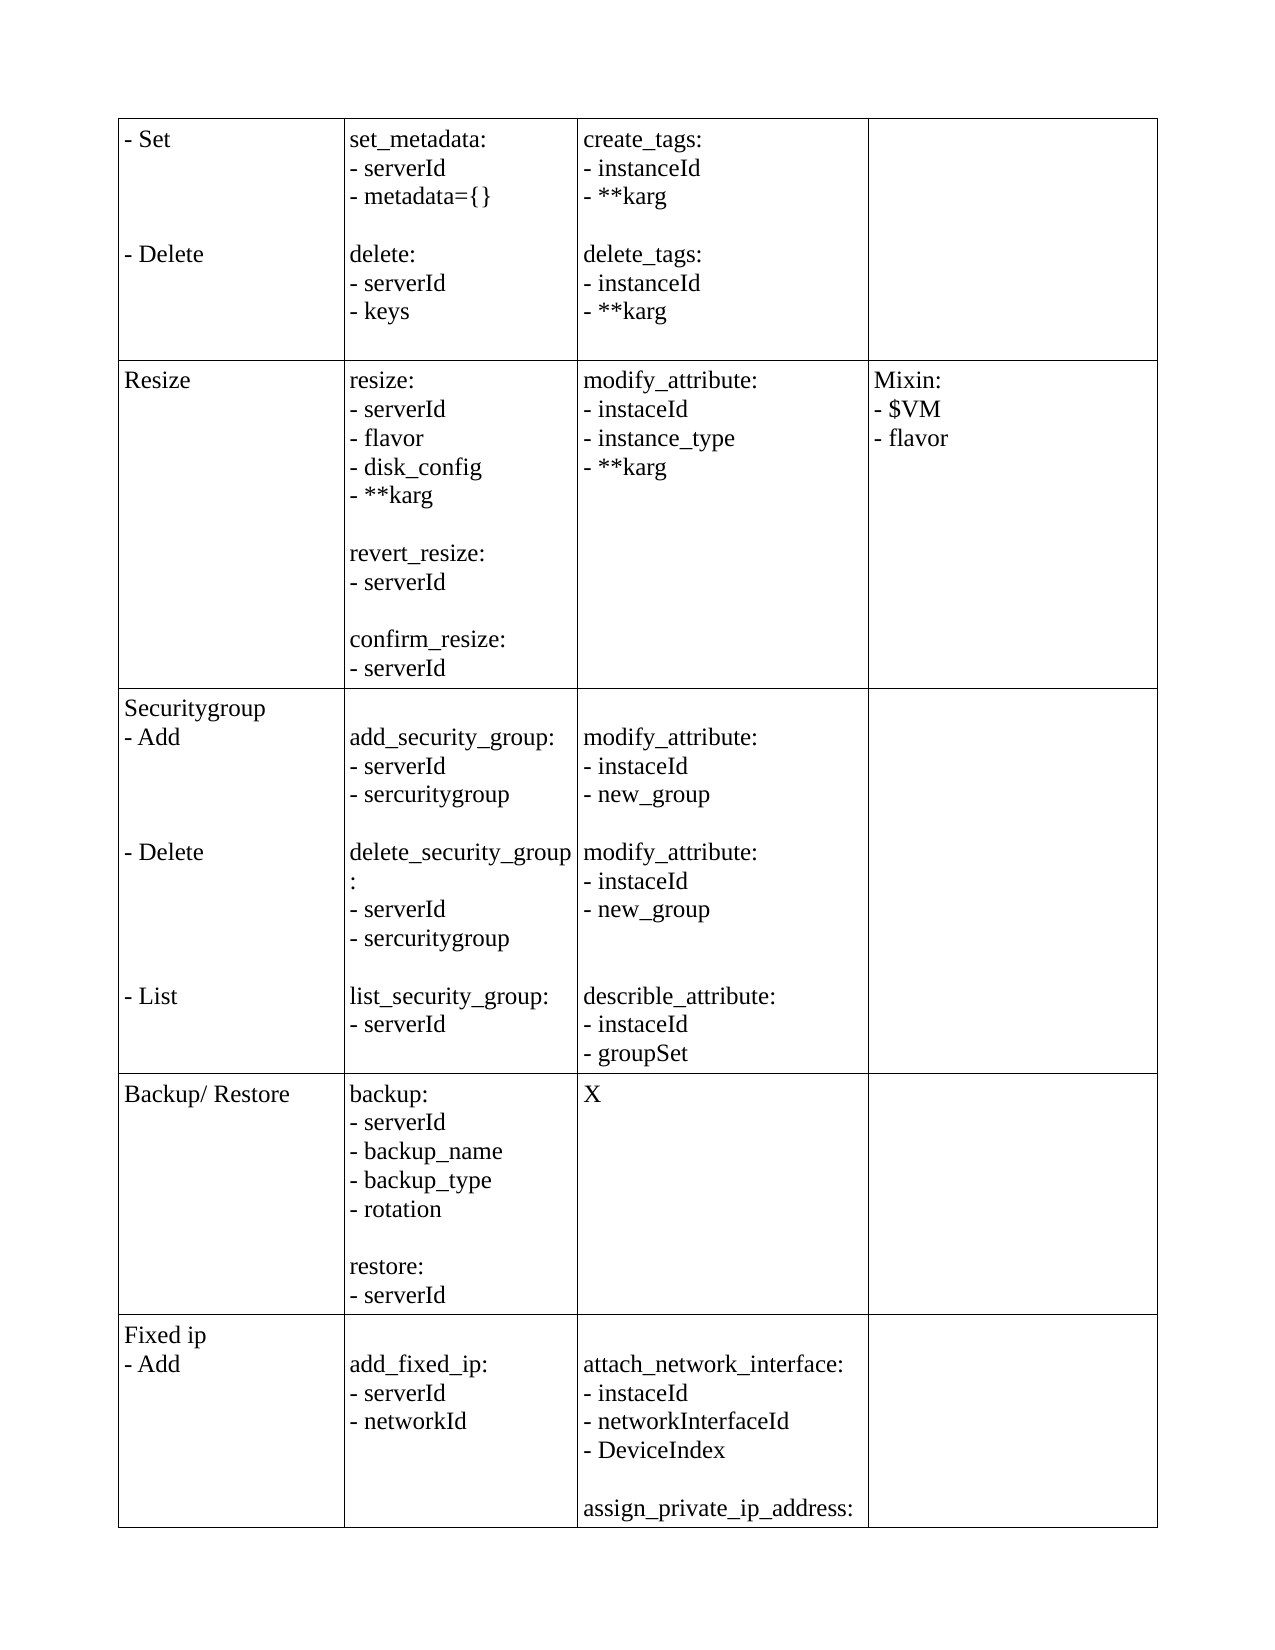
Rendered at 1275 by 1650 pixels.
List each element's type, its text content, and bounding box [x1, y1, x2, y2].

table_cell Fixed ip - Add [119, 1315, 344, 1527]
table_cell backup: - serverId - backup_name - backup_type - rotation restore: - serverId [345, 1074, 577, 1314]
table_cell create_tags: - instanceId - **karg delete_tags: - instanceId - **karg [578, 119, 868, 360]
table_cell X [578, 1074, 868, 1314]
table_cell [869, 119, 1157, 360]
table_cell set_metadata: - serverId - metadata={} delete: - serverId - keys [345, 119, 577, 360]
table_cell resize: - serverId - flavor - disk_config - **karg revert_resize: - serverId confirm_resize: - serverId [345, 361, 577, 687]
table_cell add_security_group: - serverId - sercuritygroup delete_security_group: - serverId - sercuritygroup list_security_group: - serverId [345, 689, 577, 1073]
table_cell [869, 1074, 1157, 1314]
table_cell modify_attribute: - instaceId - instance_type - **karg [578, 361, 868, 687]
table_cell add_fixed_ip: - serverId - networkId [345, 1315, 577, 1527]
table_cell attach_network_interface: - instaceId - networkInterfaceId - DeviceIndex assign_private_ip_address: [578, 1315, 868, 1527]
table_cell Resize [119, 361, 344, 687]
table_cell [869, 1315, 1157, 1527]
table_cell modify_attribute: - instaceId - new_group modify_attribute: - instaceId - new_group describle_attribute: - instaceId - groupSet [578, 689, 868, 1073]
table_cell Securitygroup - Add - Delete - List [119, 689, 344, 1073]
table_cell Backup/ Restore [119, 1074, 344, 1314]
table_cell Mixin: - $VM - flavor [869, 361, 1157, 687]
table_cell [869, 689, 1157, 1073]
table_cell - Set - Delete [119, 119, 344, 360]
